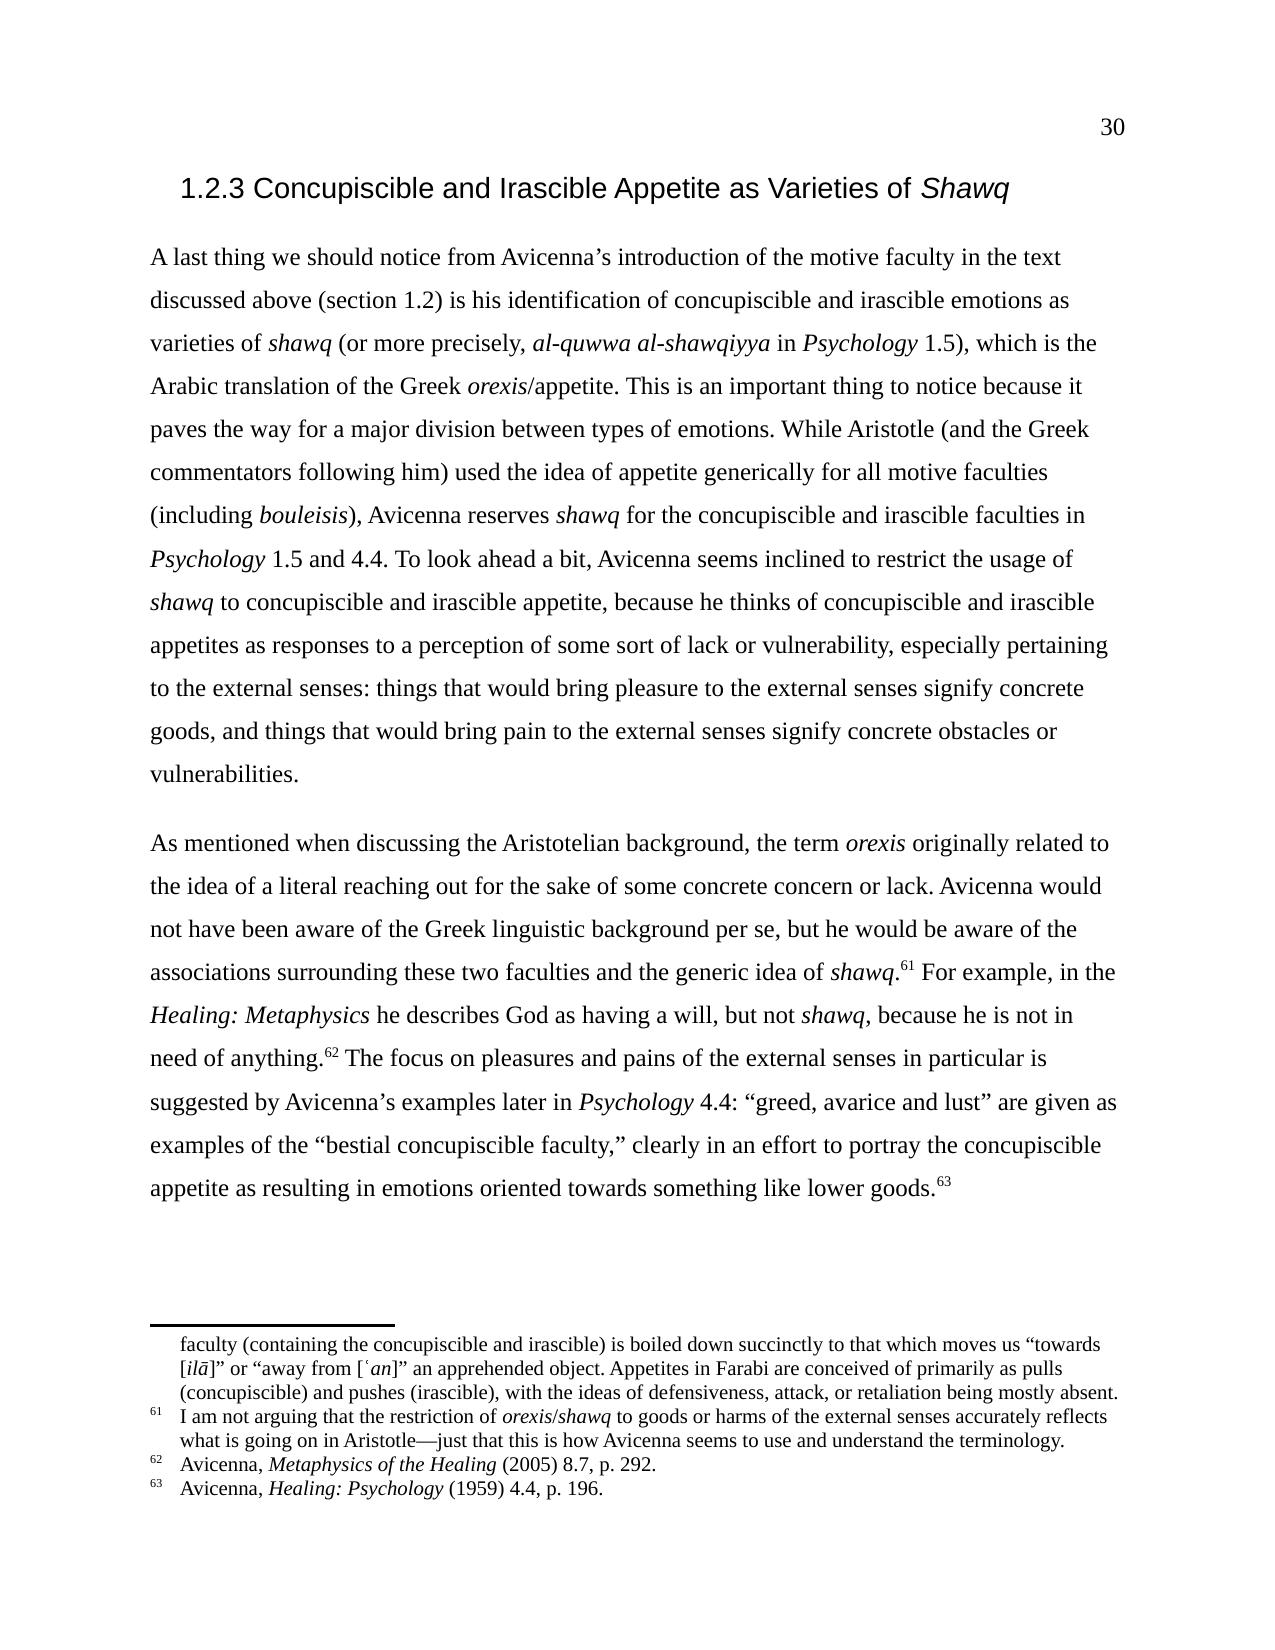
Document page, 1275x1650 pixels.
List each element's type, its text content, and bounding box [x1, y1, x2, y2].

text Avicenna, Metaphysics of the Healing (2005) 8.7, p. 292. [150, 1452, 1125, 1476]
subtitle 1.2.3 Concupiscible and Irascible Appetite as Varieties of Shawq [180, 171, 1125, 204]
text faculty (containing the concupiscible and irascible) is boiled down succinctly to that which moves us “towards [ilā]” or “away from [ʿan]” an apprehended object. Appetites in Farabi are conceived of primarily as pulls (concupiscible) and pushes (irascible), with the ideas of defensiveness, attack, or retaliation being mostly absent. [150, 1332, 1125, 1404]
text I am not arguing that the restriction of orexis/shawq to goods or harms of the external senses accurately reflects what is going on in Aristotle―just that this is how Avicenna seems to use and understand the terminology. [150, 1404, 1125, 1452]
text A last thing we should notice from Avicenna’s introduction of the motive faculty in the text discussed above (section 1.2) is his identification of concupiscible and irascible emotions as varieties of shawq (or more precisely, al-quwwa al-shawqiyya in Psychology 1.5), which is the Arabic translation of the Greek orexis/appetite. This is an important thing to notice because it paves the way for a major division between types of emotions. While Aristotle (and the Greek commentators following him) used the idea of appetite generically for all motive faculties (including bouleisis), Avicenna reserves shawq for the concupiscible and irascible faculties in Psychology 1.5 and 4.4. To look ahead a bit, Avicenna seems inclined to restrict the usage of shawq to concupiscible and irascible appetite, because he thinks of concupiscible and irascible appetites as responses to a perception of some sort of lack or vulnerability, especially pertaining to the external senses: things that would bring pleasure to the external senses signify concrete goods, and things that would bring pain to the external senses signify concrete obstacles or vulnerabilities. [150, 242, 1125, 788]
text As mentioned when discussing the Aristotelian background, the term orexis originally related to the idea of a literal reaching out for the sake of some concrete concern or lack. Avicenna would not have been aware of the Greek linguistic background per se, but he would be aware of the associations surrounding these two faculties and the generic idea of shawq. For example, in the Healing: Metaphysics he describes God as having a will, but not shawq, because he is not in need of anything. The focus on pleasures and pains of the external senses in particular is suggested by Avicenna’s examples later in Psychology 4.4: “greed, avarice and lust” are given as examples of the “bestial concupiscible faculty,” clearly in an effort to portray the concupiscible appetite as resulting in emotions oriented towards something like lower goods. [150, 828, 1125, 1202]
text Avicenna, Healing: Psychology (1959) 4.4, p. 196. [150, 1476, 1125, 1500]
